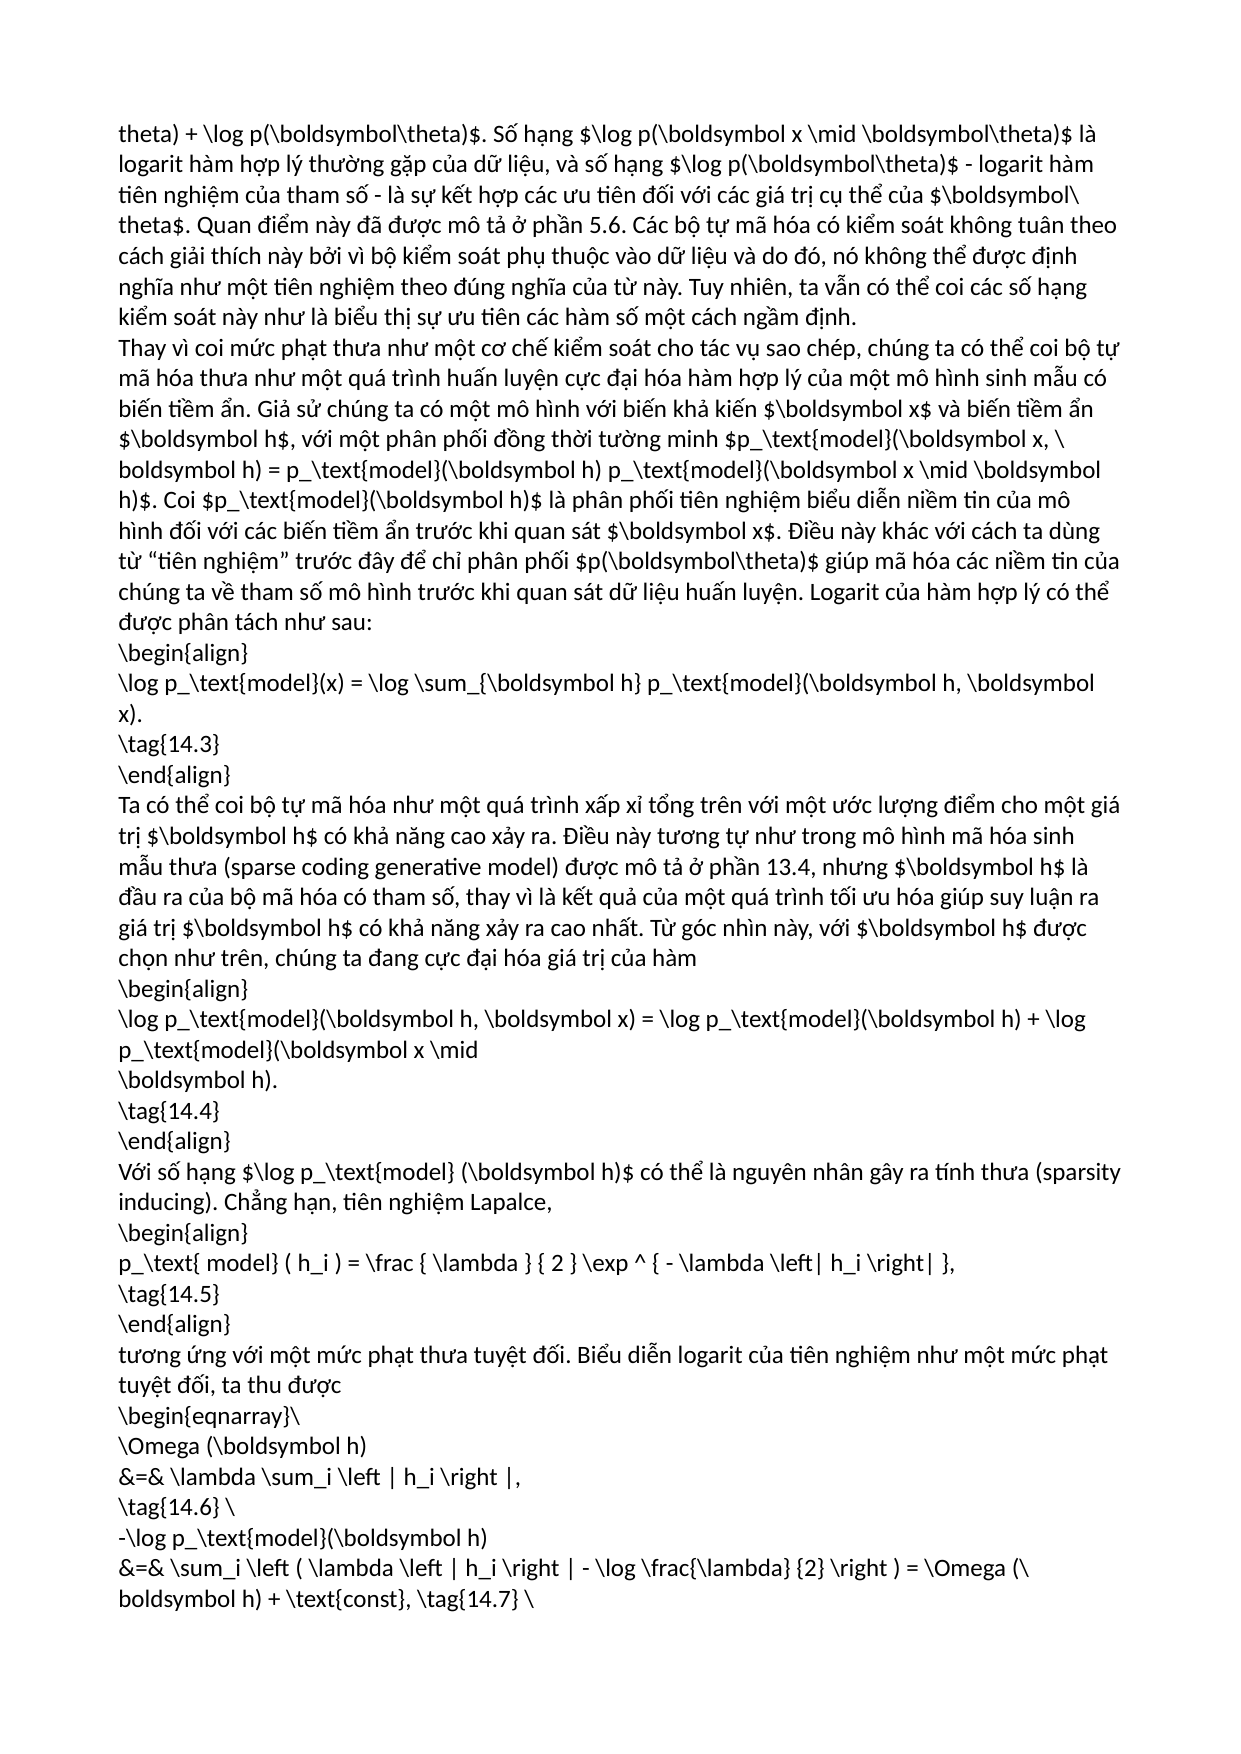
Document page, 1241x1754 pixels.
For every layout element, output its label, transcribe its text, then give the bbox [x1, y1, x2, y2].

text \end{align} [118, 1125, 1122, 1156]
text \begin{align} [118, 637, 1122, 667]
text Ta có thể coi bộ tự mã hóa như một quá trình xấp xỉ tổng trên với một ước lượng điểm cho một giá trị $\boldsymbol h$ có khả năng cao xảy ra. Điều này tương tự như trong mô hình mã hóa sinh mẫu thưa (sparse coding generative model) được mô tả ở phần 13.4, nhưng $\boldsymbol h$ là đầu ra của bộ mã hóa có tham số, thay vì là kết quả của một quá trình tối ưu hóa giúp suy luận ra giá trị $\boldsymbol h$ có khả năng xảy ra cao nhất. Từ góc nhìn này, với $\boldsymbol h$ được chọn như trên, chúng ta đang cực đại hóa giá trị của hàm [118, 789, 1122, 973]
text theta) + \log p(\boldsymbol\theta)$. Số hạng $\log p(\boldsymbol x \mid \boldsymbol\theta)$ là logarit hàm hợp lý thường gặp của dữ liệu, và số hạng $\log p(\boldsymbol\theta)$ - logarit hàm tiên nghiệm của tham số - là sự kết hợp các ưu tiên đối với các giá trị cụ thể của $\boldsymbol\theta$. Quan điểm này đã được mô tả ở phần 5.6. Các bộ tự mã hóa có kiểm soát không tuân theo cách giải thích này bởi vì bộ kiểm soát phụ thuộc vào dữ liệu và do đó, nó không thể được định nghĩa như một tiên nghiệm theo đúng nghĩa của từ này. Tuy nhiên, ta vẫn có thể coi các số hạng kiểm soát này như là biểu thị sự ưu tiên các hàm số một cách ngầm định. [118, 118, 1122, 332]
text \begin{align} [118, 1217, 1122, 1247]
text &=& \sum_i \left ( \lambda \left | h_i \right | - \log \frac{\lambda} {2} \right ) = \Omega (\boldsymbol h) + \text{const}, \tag{14.7} \ [118, 1553, 1122, 1614]
text \begin{eqnarray}\ [118, 1400, 1122, 1431]
text Thay vì coi mức phạt thưa như một cơ chế kiểm soát cho tác vụ sao chép, chúng ta có thể coi bộ tự mã hóa thưa như một quá trình huấn luyện cực đại hóa hàm hợp lý của một mô hình sinh mẫu có biến tiềm ẩn. Giả sử chúng ta có một mô hình với biến khả kiến $\boldsymbol x$ và biến tiềm ẩn $\boldsymbol h$, với một phân phối đồng thời tường minh $p_\text{model}(\boldsymbol x, \boldsymbol h) = p_\text{model}(\boldsymbol h) p_\text{model}(\boldsymbol x \mid \boldsymbol h)$. Coi $p_\text{model}(\boldsymbol h)$ là phân phối tiên nghiệm biểu diễn niềm tin của mô hình đối với các biến tiềm ẩn trước khi quan sát $\boldsymbol x$. Điều này khác với cách ta dùng từ “tiên nghiệm” trước đây để chỉ phân phối $p(\boldsymbol\theta)$ giúp mã hóa các niềm tin của chúng ta về tham số mô hình trước khi quan sát dữ liệu huấn luyện. Logarit của hàm hợp lý có thể được phân tách như sau: [118, 332, 1122, 637]
text \boldsymbol h). [118, 1064, 1122, 1095]
text \end{align} [118, 1308, 1122, 1339]
text \log p_\text{model}(x) = \log \sum_{\boldsymbol h} p_\text{model}(\boldsymbol h, \boldsymbol x). [118, 667, 1122, 728]
text \tag{14.4} [118, 1095, 1122, 1125]
text \log p_\text{model}(\boldsymbol h, \boldsymbol x) = \log p_\text{model}(\boldsymbol h) + \log p_\text{model}(\boldsymbol x \mid [118, 1003, 1122, 1064]
text Với số hạng $\log p_\text{model} (\boldsymbol h)$ có thể là nguyên nhân gây ra tính thưa (sparsity inducing). Chẳng hạn, tiên nghiệm Lapalce, [118, 1156, 1122, 1217]
text tương ứng với một mức phạt thưa tuyệt đối. Biểu diễn logarit của tiên nghiệm như một mức phạt tuyệt đối, ta thu được [118, 1339, 1122, 1400]
text p_\text{ model} ( h_i ) = \frac { \lambda } { 2 } \exp ^ { - \lambda \left| h_i \right| }, [118, 1247, 1122, 1278]
text \Omega (\boldsymbol h) [118, 1431, 1122, 1461]
text \begin{align} [118, 973, 1122, 1003]
text -\log p_\text{model}(\boldsymbol h) [118, 1522, 1122, 1553]
text \tag{14.3} [118, 728, 1122, 759]
text &=& \lambda \sum_i \left | h_i \right |, [118, 1461, 1122, 1492]
text \end{align} [118, 759, 1122, 789]
text \tag{14.6} \ [118, 1492, 1122, 1522]
text \tag{14.5} [118, 1278, 1122, 1308]
